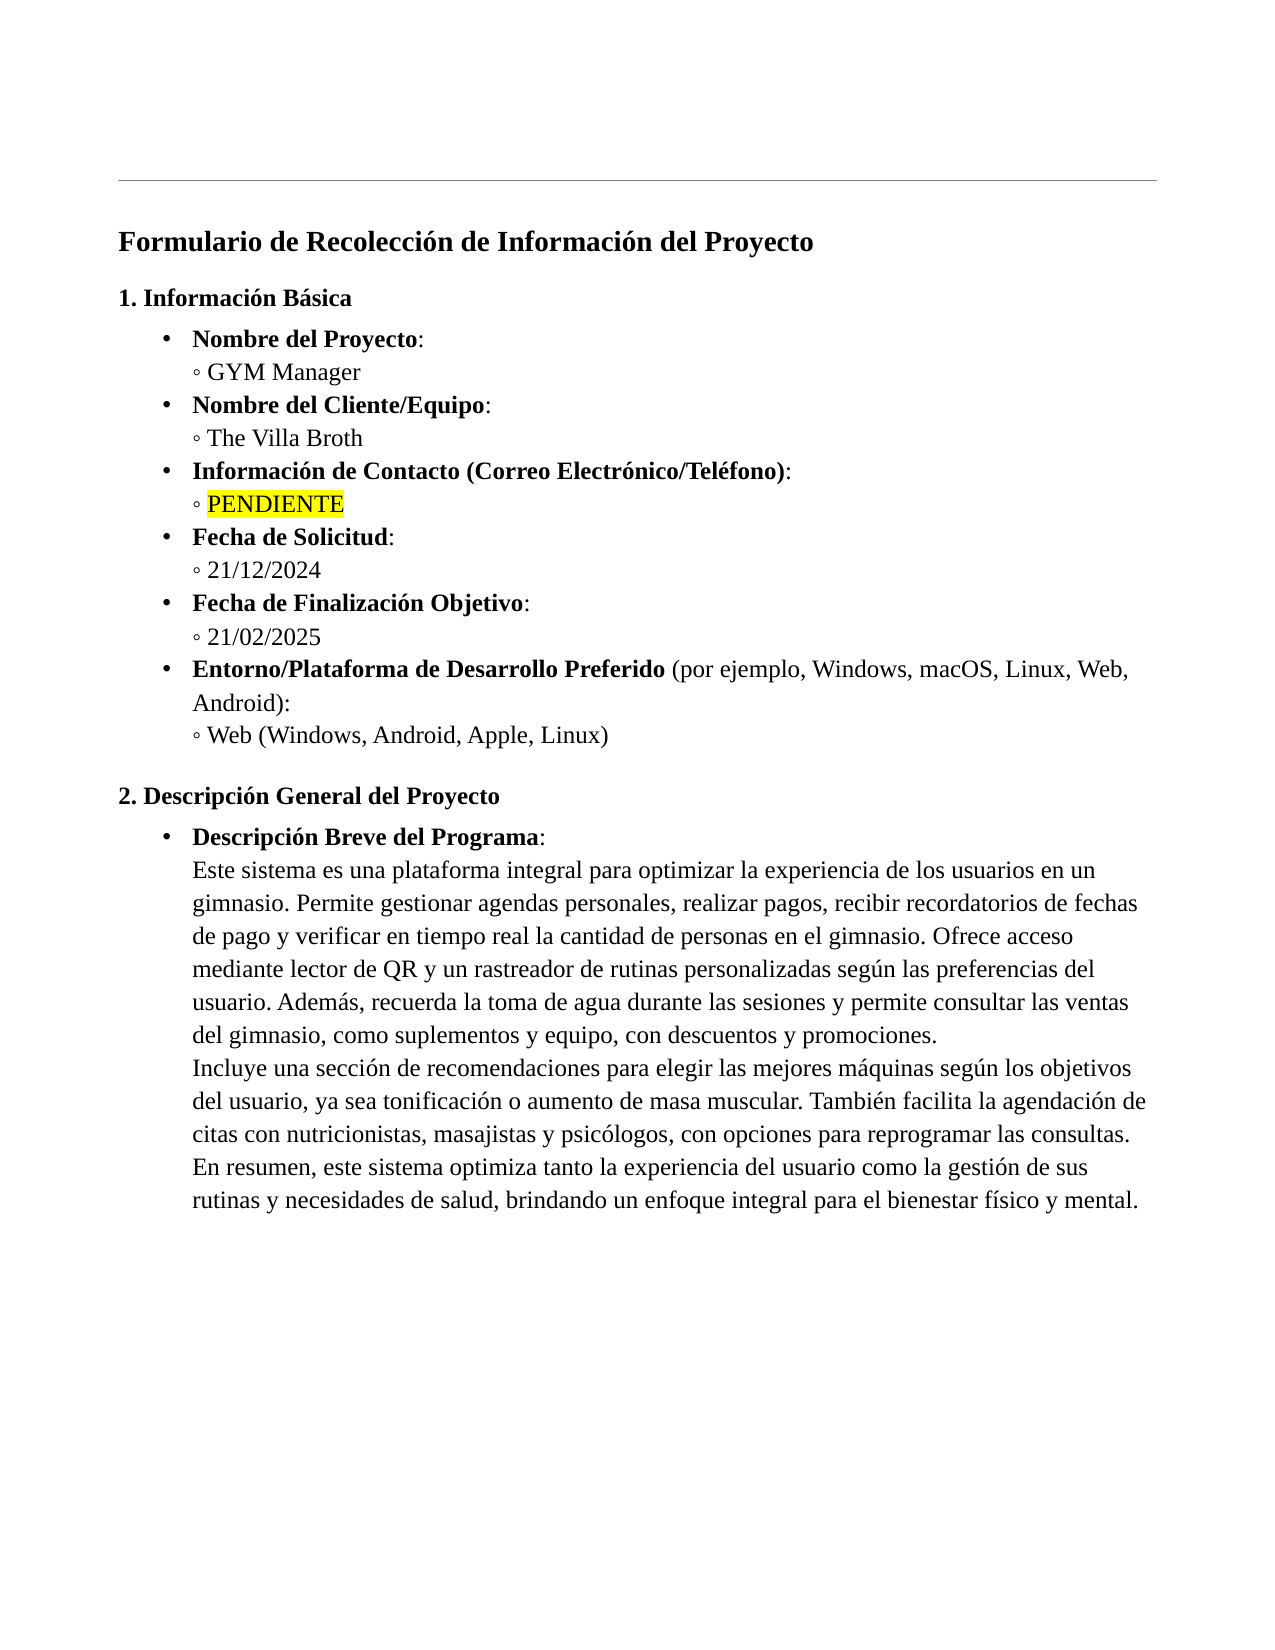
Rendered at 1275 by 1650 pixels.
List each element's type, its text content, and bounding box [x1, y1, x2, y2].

list Descripción Breve del Programa: Este sistema es una plataforma integral para optimizar la experiencia de los usuarios en un gimnasio. Permite gestionar agendas personales, realizar pagos, recibir recordatorios de fechas de pago y verificar en tiempo real la cantidad de personas en el gimnasio. Ofrece acceso mediante lector de QR y un rastreador de rutinas personalizadas según las preferencias del usuario. Además, recuerda la toma de agua durante las sesiones y permite consultar las ventas del gimnasio, como suplementos y equipo, con descuentos y promociones. Incluye una sección de recomendaciones para elegir las mejores máquinas según los objetivos del usuario, ya sea tonificación o aumento de masa muscular. También facilita la agendación de citas con nutricionistas, masajistas y psicólogos, con opciones para reprogramar las consultas. En resumen, este sistema optimiza tanto la experiencia del usuario como la gestión de sus rutinas y necesidades de salud, brindando un enfoque integral para el bienestar físico y mental. [162, 822, 1157, 1214]
subtitle 1. Información Básica [118, 283, 1157, 312]
subtitle Formulario de Recolección de Información del Proyecto [118, 224, 1157, 258]
subtitle 2. Descripción General del Proyecto [118, 781, 1157, 809]
list Información de Contacto (Correo Electrónico/Teléfono): ◦ PENDIENTE [162, 456, 1157, 518]
list Nombre del Proyecto: ◦ GYM Manager [162, 324, 1157, 386]
list Fecha de Solicitud: ◦ 21/12/2024 [162, 522, 1157, 584]
list Entorno/Plataforma de Desarrollo Preferido (por ejemplo, Windows, macOS, Linux, Web, Android): ◦ Web (Windows, Android, Apple, Linux) [162, 654, 1157, 749]
list Fecha de Finalización Objetivo: ◦ 21/02/2025 [162, 588, 1157, 650]
list Nombre del Cliente/Equipo: ◦ The Villa Broth [162, 390, 1157, 452]
